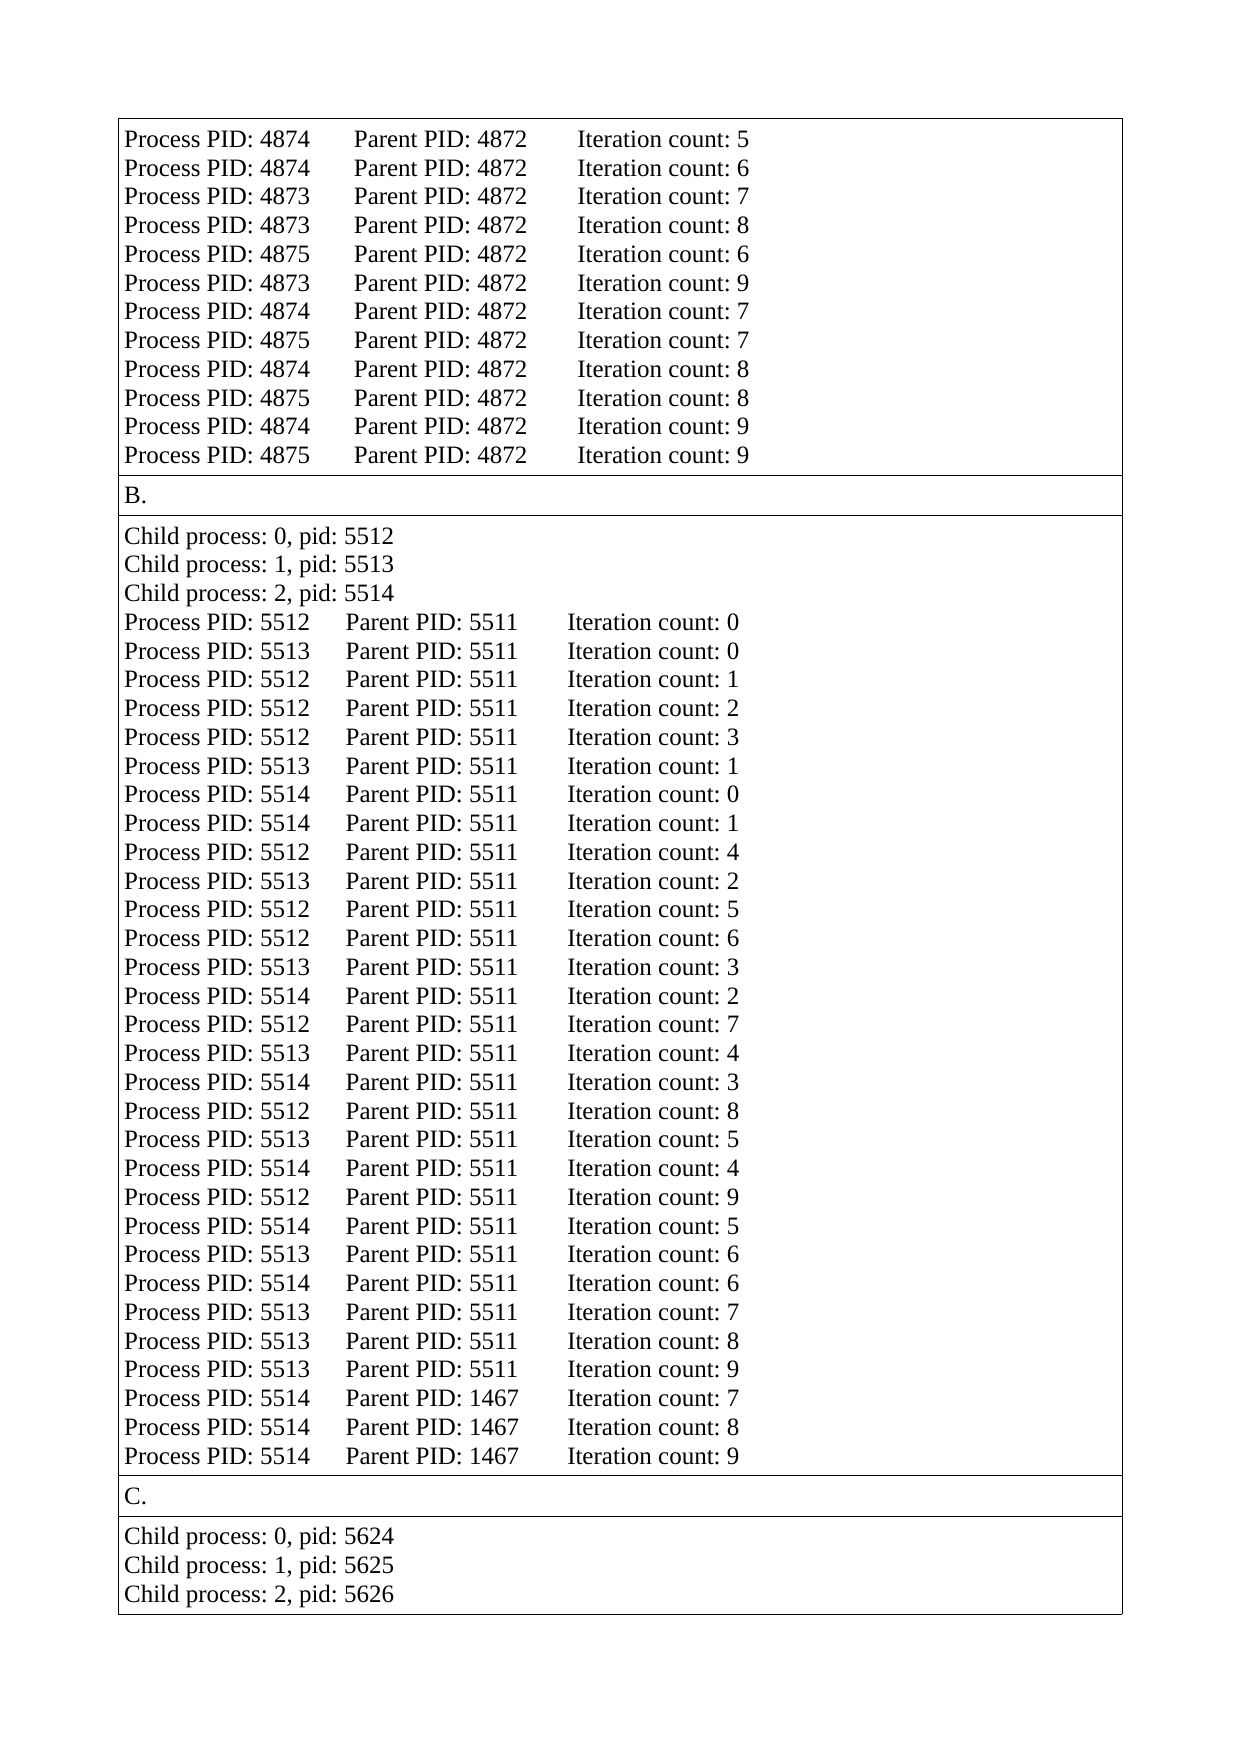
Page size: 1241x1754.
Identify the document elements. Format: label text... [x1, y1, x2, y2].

table_cell Process PID: 4874 Parent PID: 4872 Iteration count: 5 Process PID: 4874 Parent PID: 4872 Iteration count: 6 Process PID: 4873 Parent PID: 4872 Iteration count: 7 Process PID: 4873 Parent PID: 4872 Iteration count: 8 Process PID: 4875 Parent PID: 4872 Iteration count: 6 Process PID: 4873 Parent PID: 4872 Iteration count: 9 Process PID: 4874 Parent PID: 4872 Iteration count: 7 Process PID: 4875 Parent PID: 4872 Iteration count: 7 Process PID: 4874 Parent PID: 4872 Iteration count: 8 Process PID: 4875 Parent PID: 4872 Iteration count: 8 Process PID: 4874 Parent PID: 4872 Iteration count: 9 Process PID: 4875 Parent PID: 4872 Iteration count: 9 [119, 119, 1122, 475]
table_cell C. [119, 1476, 1122, 1516]
table_cell Child process: 0, pid: 5512 Child process: 1, pid: 5513 Child process: 2, pid: 5514 Process PID: 5512 Parent PID: 5511 Iteration count: 0 Process PID: 5513 Parent PID: 5511 Iteration count: 0 Process PID: 5512 Parent PID: 5511 Iteration count: 1 Process PID: 5512 Parent PID: 5511 Iteration count: 2 Process PID: 5512 Parent PID: 5511 Iteration count: 3 Process PID: 5513 Parent PID: 5511 Iteration count: 1 Process PID: 5514 Parent PID: 5511 Iteration count: 0 Process PID: 5514 Parent PID: 5511 Iteration count: 1 Process PID: 5512 Parent PID: 5511 Iteration count: 4 Process PID: 5513 Parent PID: 5511 Iteration count: 2 Process PID: 5512 Parent PID: 5511 Iteration count: 5 Process PID: 5512 Parent PID: 5511 Iteration count: 6 Process PID: 5513 Parent PID: 5511 Iteration count: 3 Process PID: 5514 Parent PID: 5511 Iteration count: 2 Process PID: 5512 Parent PID: 5511 Iteration count: 7 Process PID: 5513 Parent PID: 5511 Iteration count: 4 Process PID: 5514 Parent PID: 5511 Iteration count: 3 Process PID: 5512 Parent PID: 5511 Iteration count: 8 Process PID: 5513 Parent PID: 5511 Iteration count: 5 Process PID: 5514 Parent PID: 5511 Iteration count: 4 Process PID: 5512 Parent PID: 5511 Iteration count: 9 Process PID: 5514 Parent PID: 5511 Iteration count: 5 Process PID: 5513 Parent PID: 5511 Iteration count: 6 Process PID: 5514 Parent PID: 5511 Iteration count: 6 Process PID: 5513 Parent PID: 5511 Iteration count: 7 Process PID: 5513 Parent PID: 5511 Iteration count: 8 Process PID: 5513 Parent PID: 5511 Iteration count: 9 Process PID: 5514 Parent PID: 1467 Iteration count: 7 Process PID: 5514 Parent PID: 1467 Iteration count: 8 Process PID: 5514 Parent PID: 1467 Iteration count: 9 [119, 516, 1122, 1475]
table_cell Child process: 0, pid: 5624 Child process: 1, pid: 5625 Child process: 2, pid: 5626 [119, 1517, 1122, 1613]
table_cell B. [119, 476, 1122, 515]
